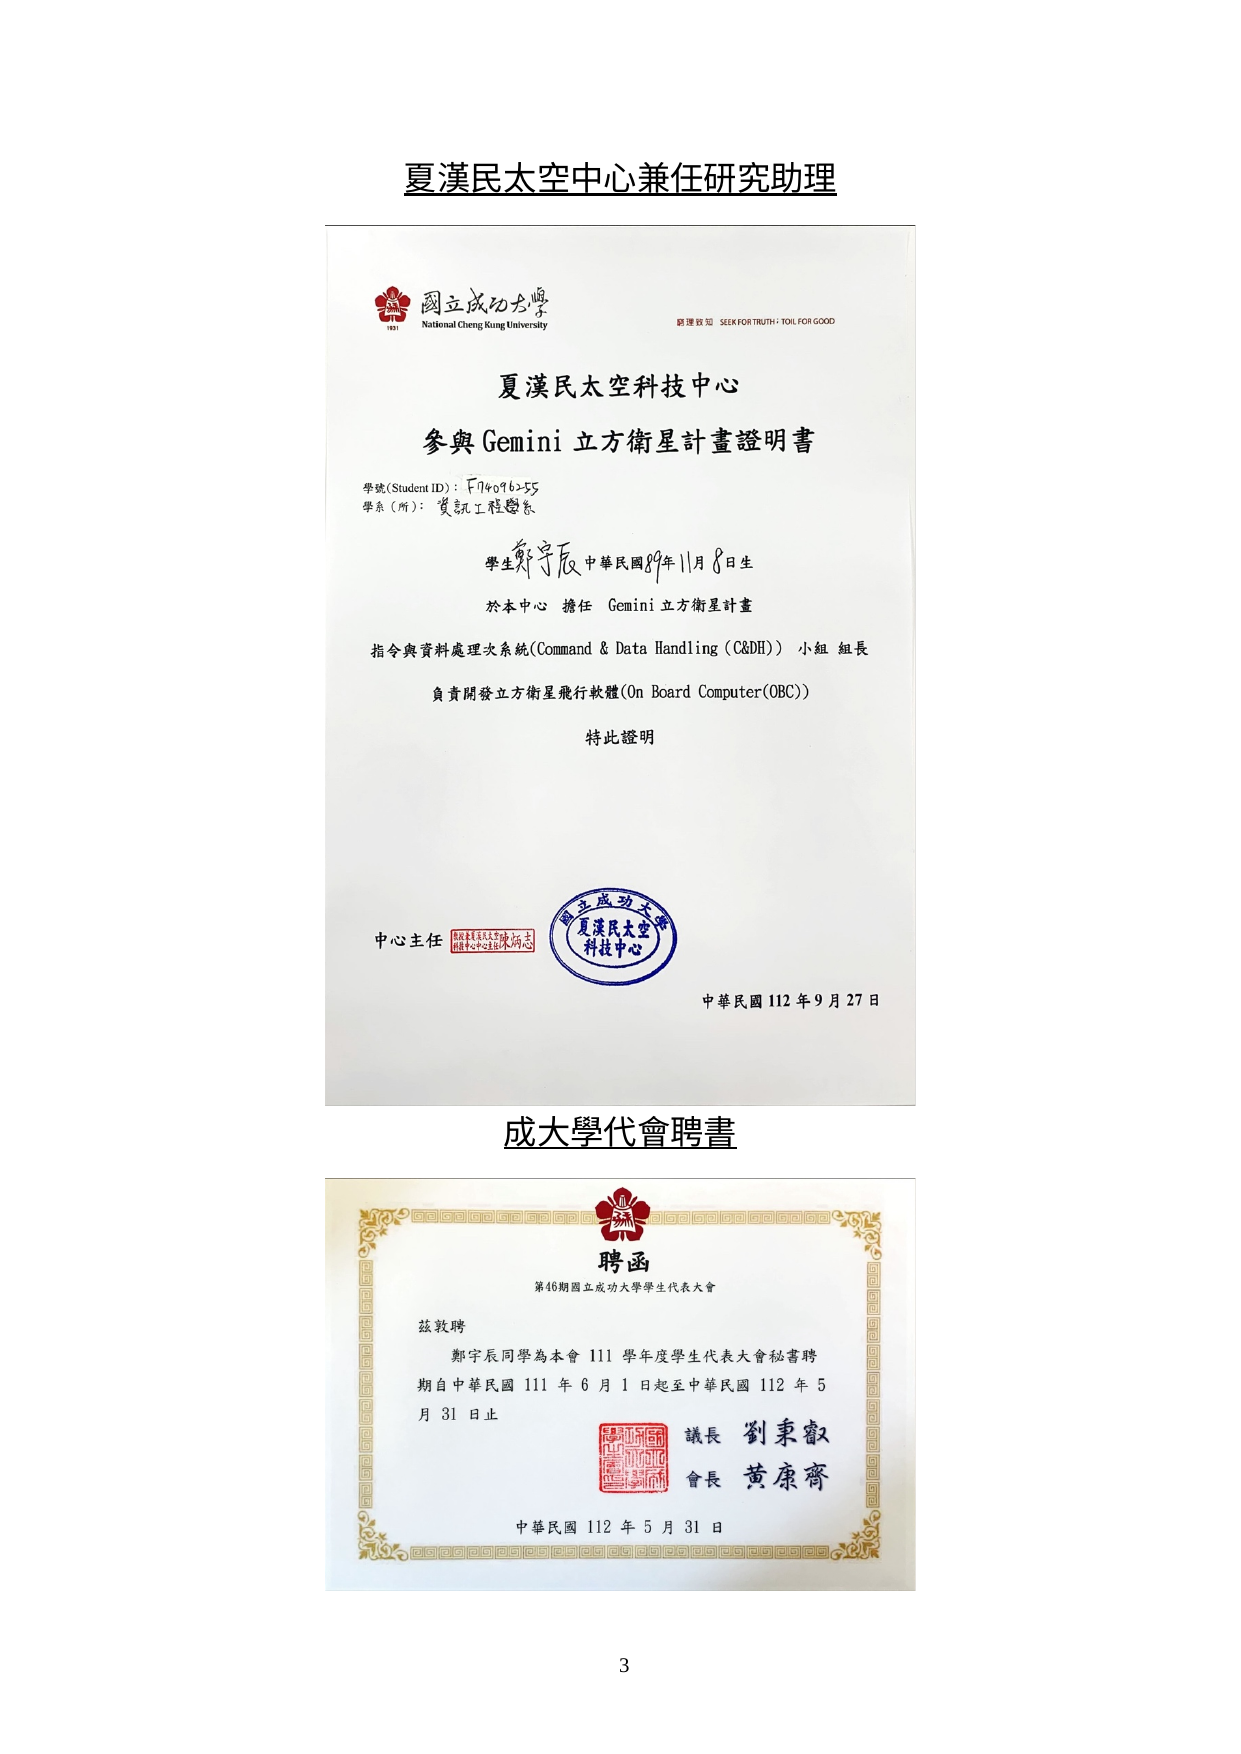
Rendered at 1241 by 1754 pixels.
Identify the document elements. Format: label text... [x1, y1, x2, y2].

text 夏漢民太空中心兼任研究助理 [75, 152, 1165, 200]
text 成大學代會聘書 [75, 1106, 1165, 1154]
